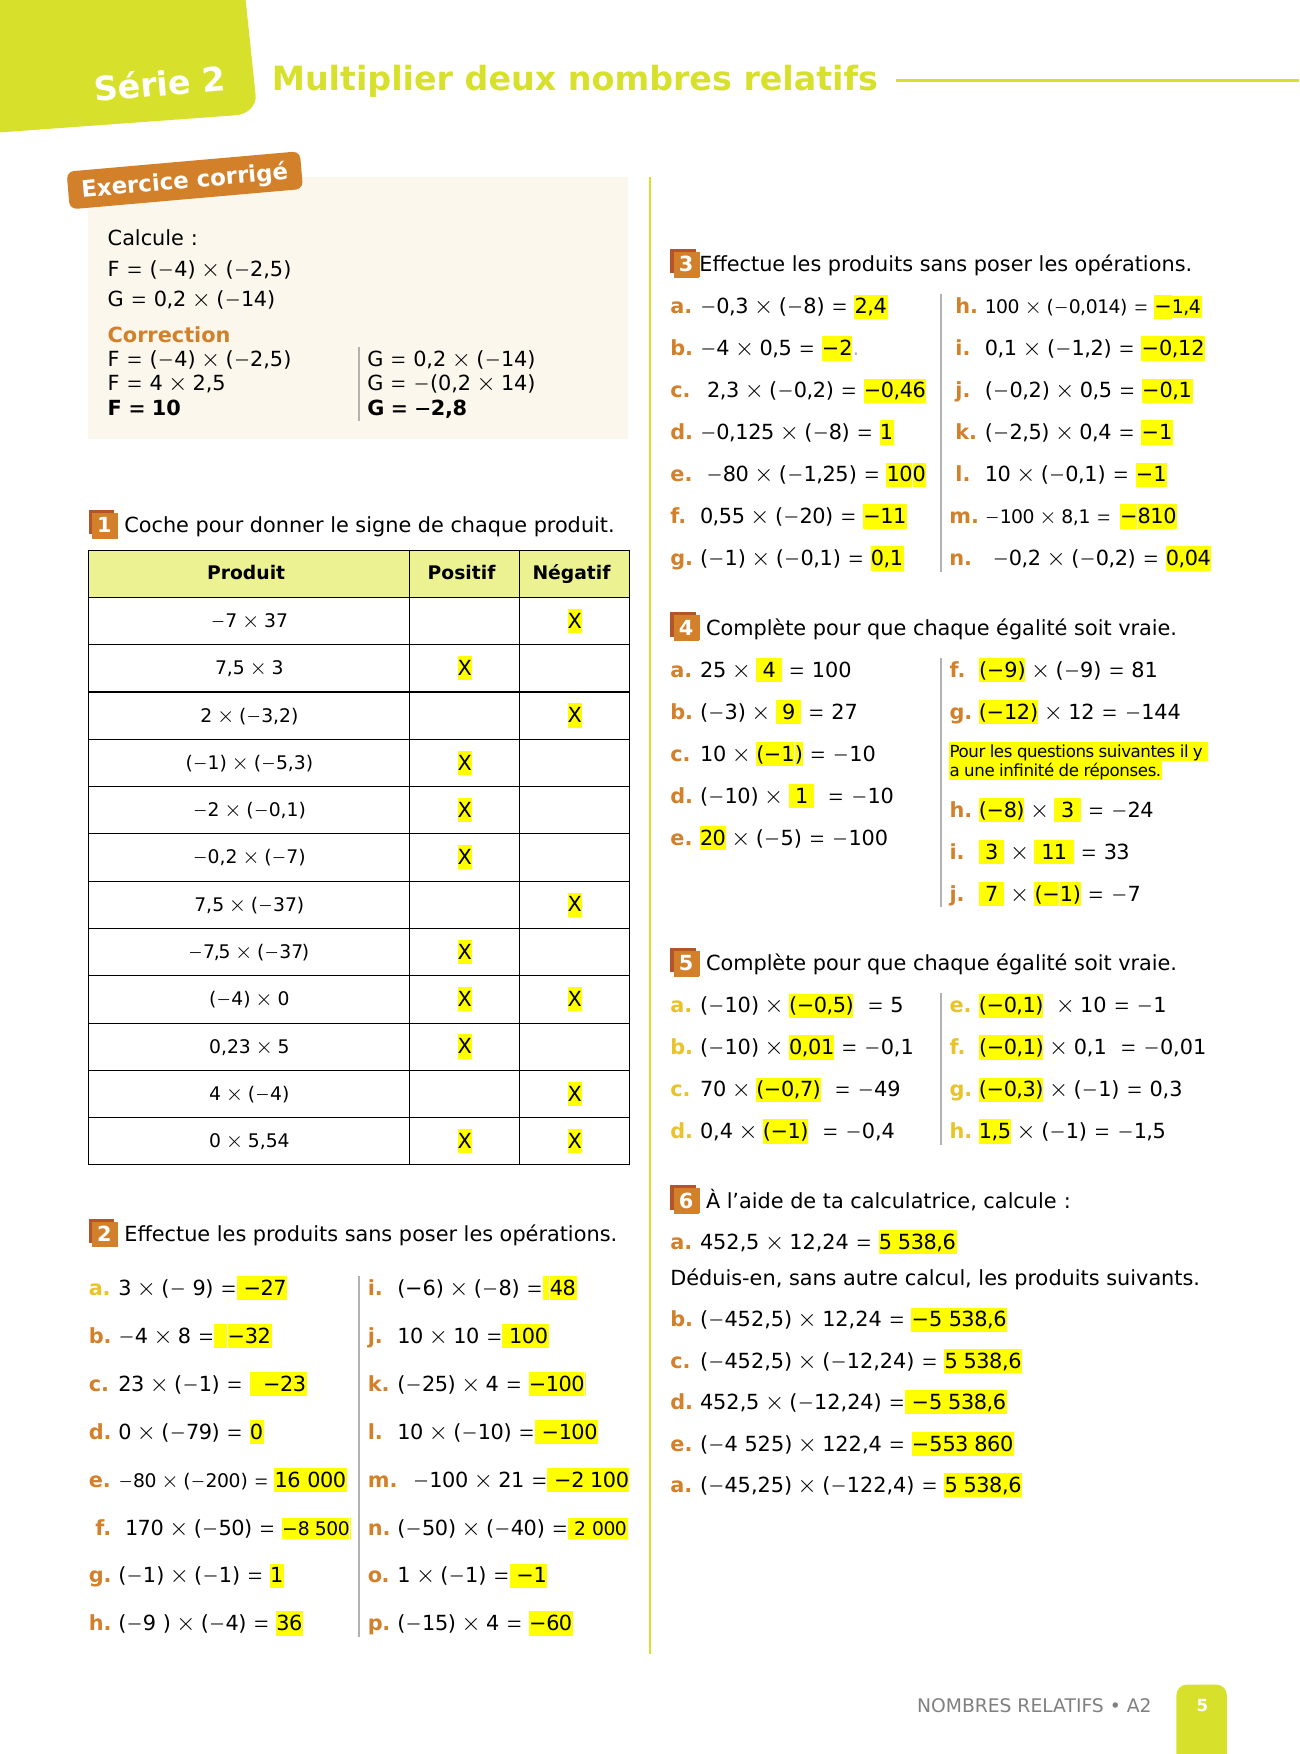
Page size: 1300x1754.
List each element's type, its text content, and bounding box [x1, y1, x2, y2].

list (−8) × 3  ─24 [1024, 798, 1054, 822]
list 0,55 × (−20) = −11 [670, 504, 926, 529]
list 7 × (−1) = −7 [1059, 882, 1073, 906]
table_cell [410, 882, 519, 928]
list −80 × (−1,25) = 100 [670, 462, 926, 487]
table_cell X [410, 834, 519, 881]
list −100 × 8,1 = −810 [942, 504, 1211, 529]
text G  0,2 × (─14) [107, 287, 609, 311]
list (−8) × 3  ─24 [1081, 798, 1211, 822]
list (−10) × (−0,5) = 5 [670, 993, 932, 1018]
list Pour les questions suivantes il y a une infinité de réponses. [1162, 742, 1211, 780]
table_header Négatif [520, 551, 629, 597]
table_cell X [410, 1024, 519, 1070]
table_cell ─7 × 37 [89, 598, 409, 644]
table_cell [410, 598, 519, 644]
list 2,3 × (−0,2) = −0,46 [670, 378, 926, 403]
list (−10) × 0,01 = −0,1 [834, 1035, 932, 1060]
subtitle Coche pour donner le signe de chaque produit. [114, 510, 629, 538]
text G  0,2 × (─14) [367, 347, 609, 371]
text F  (─4) × (─2,5) [107, 347, 349, 371]
table_cell [410, 693, 519, 739]
list 10 × (−1) = −10 [781, 742, 795, 766]
list 1 × (−1) = −1 [368, 1563, 629, 1588]
table_cell [520, 1024, 629, 1070]
list −0,3 × (−8) = 2,4 [670, 294, 926, 319]
list (−8) × 3  ─24 [949, 798, 979, 822]
list (−9 ) × (−4) = 36 [88, 1611, 350, 1636]
list (−0,1) × 10 = −1 [949, 993, 1211, 1018]
list −80 × (−200) = 16 000 [88, 1468, 350, 1492]
list 20 × (─5) = −100 [726, 826, 932, 850]
table_cell 2 × (─3,2) [89, 693, 409, 739]
list (−9) × (−9) = 81 [1025, 658, 1211, 682]
list 7 × (−1) = −7 [1081, 882, 1211, 906]
list (−0,2) × 0,5 = −0,1 [955, 378, 1211, 403]
table_cell 0 × 5,54 [89, 1118, 409, 1164]
list 25 × 4 = 100 [782, 658, 932, 682]
list (−10) × 1 = −10 [814, 784, 932, 808]
list Déduis-en, sans autre calcul, les produits suivants. [670, 1266, 1211, 1290]
table_cell X [410, 976, 519, 1022]
table_cell X [520, 1071, 629, 1117]
list (−452,5) × 12,24 = −5 538,6 [670, 1290, 1211, 1332]
list 10 × (−1) = −10 [670, 742, 756, 766]
text G  ─(0,2 × 14) [367, 371, 609, 396]
list 0,4 × (−1) = −0,4 [808, 1119, 932, 1144]
list 70 × (−0,7) = −49 [670, 1077, 932, 1102]
list (−9) × (−9) = 81 [949, 658, 979, 682]
subtitle Effectue les produits sans poser les opérations. [88, 1218, 629, 1246]
list 7 × (−1) = −7 [949, 882, 979, 906]
list (−0,3) × (−1) = 0,3 [949, 1077, 1211, 1102]
list (−15) × 4 = −60 [368, 1611, 629, 1636]
list (−4 525) × 122,4 = −553 860 [670, 1414, 1211, 1456]
list 1,5 × (─1)  ─1,5 [949, 1119, 1211, 1144]
list (−452,5) × (−12,24) = 5 538,6 [670, 1332, 1211, 1373]
subtitle Effectue les produits sans poser les opérations. [696, 249, 1211, 277]
subtitle Complète pour que chaque égalité soit vraie. [696, 612, 1211, 640]
list (−0,1) × 0,1 = −0,01 [949, 1035, 979, 1060]
table_header Produit [89, 551, 409, 597]
list (−1) × (−0,1) = 0,1 [670, 546, 926, 571]
list (−12) × 12 = ─144 [1038, 700, 1211, 724]
table_cell X [410, 645, 519, 691]
table_cell [520, 834, 629, 881]
list (−2,5) × 0,4 = −1 [955, 420, 1211, 445]
text F  (─4) × (─2,5) [107, 257, 609, 281]
list 10 × (−1) = −10 [803, 742, 932, 766]
list (−12) × 12 = ─144 [949, 700, 979, 724]
list (−12) × 12 = ─144 [1004, 700, 1030, 724]
list −4 × 0,5 = −2. [670, 336, 926, 361]
list 0,4 × (−1) = −0,4 [670, 1119, 763, 1144]
list 10 × (−0,1) = −1 [955, 462, 1211, 487]
list 7 × (−1) = −7 [1004, 882, 1034, 906]
list (−50) × (−40) = 2 000 [368, 1516, 629, 1540]
list 23 × (−1) = −23 [88, 1372, 350, 1396]
table_cell X [520, 882, 629, 928]
list 10 × (−10) = −100 [368, 1420, 629, 1444]
list 3 × 11  33 [1074, 840, 1211, 864]
table_cell 7,5 × 3 [89, 645, 409, 691]
table_cell [520, 787, 629, 833]
table_cell [520, 740, 629, 786]
table_cell X [410, 740, 519, 786]
list −0,125 × (−8) = 1 [670, 420, 926, 445]
subtitle Complète pour que chaque égalité soit vraie. [696, 948, 1211, 976]
table_cell (─4) × 0 [89, 976, 409, 1022]
list 100 × (−0,014) = −1,4 [955, 294, 1211, 319]
table_cell X [520, 1118, 629, 1164]
list 10 × 10 = 100 [368, 1324, 629, 1348]
list (−3) × 9 = 27 [801, 700, 932, 724]
table_cell X [520, 976, 629, 1022]
list −4 × 8 = −32 [88, 1324, 350, 1348]
text F  10 [107, 396, 349, 420]
table_cell (─1) × (─5,3) [89, 740, 409, 786]
table_header Positif [410, 551, 519, 597]
list (−3) × 9 = 27 [670, 700, 776, 724]
list (−10) × 0,01 = −0,1 [670, 1035, 789, 1060]
table_cell [520, 929, 629, 975]
list 25 × 4 = 100 [670, 658, 756, 682]
list 3 × (− 9) = −27 [88, 1276, 350, 1300]
table_cell X [410, 1118, 519, 1164]
list 20 × (─5) = −100 [670, 826, 700, 850]
list −100 × 21 = −2 100 [368, 1468, 629, 1492]
list (−25) × 4 = −100 [368, 1372, 629, 1396]
table_cell ─0,2 × (─7) [89, 834, 409, 881]
text Calcule : [107, 226, 609, 251]
list 3 × 11  33 [949, 840, 979, 864]
list 3 × 11  33 [1041, 840, 1067, 864]
list 3 × 11  33 [1004, 840, 1034, 864]
list 452,5 × 12,24 = 5 538,6 [670, 1213, 1211, 1254]
list (−0,1) × 0,1 = −0,01 [1043, 1035, 1211, 1060]
table_cell X [410, 787, 519, 833]
list −0,2 × (−0,2) = 0,04 [942, 546, 1211, 571]
text F  4 × 2,5 [107, 371, 349, 396]
list (−45,25) × (−122,4) = 5 538,6 [670, 1456, 1211, 1497]
table_cell X [520, 598, 629, 644]
table_cell X [520, 693, 629, 739]
list (−1) × (−1) = 1 [88, 1563, 350, 1588]
list 452,5 × (−12,24) = −5 538,6 [670, 1373, 1211, 1414]
list 0,1 × (−1,2) = −0,12 [955, 336, 1211, 361]
text G  ─2,8 [367, 396, 609, 420]
list (−6) × (−8) = 48 [368, 1276, 629, 1300]
list 170 × (−50) = −8 500 [88, 1516, 350, 1540]
table_cell [520, 645, 629, 691]
list (−10) × 1 = −10 [670, 784, 789, 808]
table_cell X [410, 929, 519, 975]
subtitle à l’aide de ta calculatrice, calcule : [696, 1185, 1211, 1213]
table_cell [410, 1071, 519, 1117]
table_cell ─7,5 × (─37) [89, 929, 409, 975]
table_cell 7,5 × (─37) [89, 882, 409, 928]
text Correction [107, 323, 609, 347]
table_cell 0,23 × 5 [89, 1024, 409, 1070]
table_cell 4 × (─4) [89, 1071, 409, 1117]
table_cell ─2 × (─0,1) [89, 787, 409, 833]
list 0 × (−79) = 0 [88, 1420, 350, 1444]
